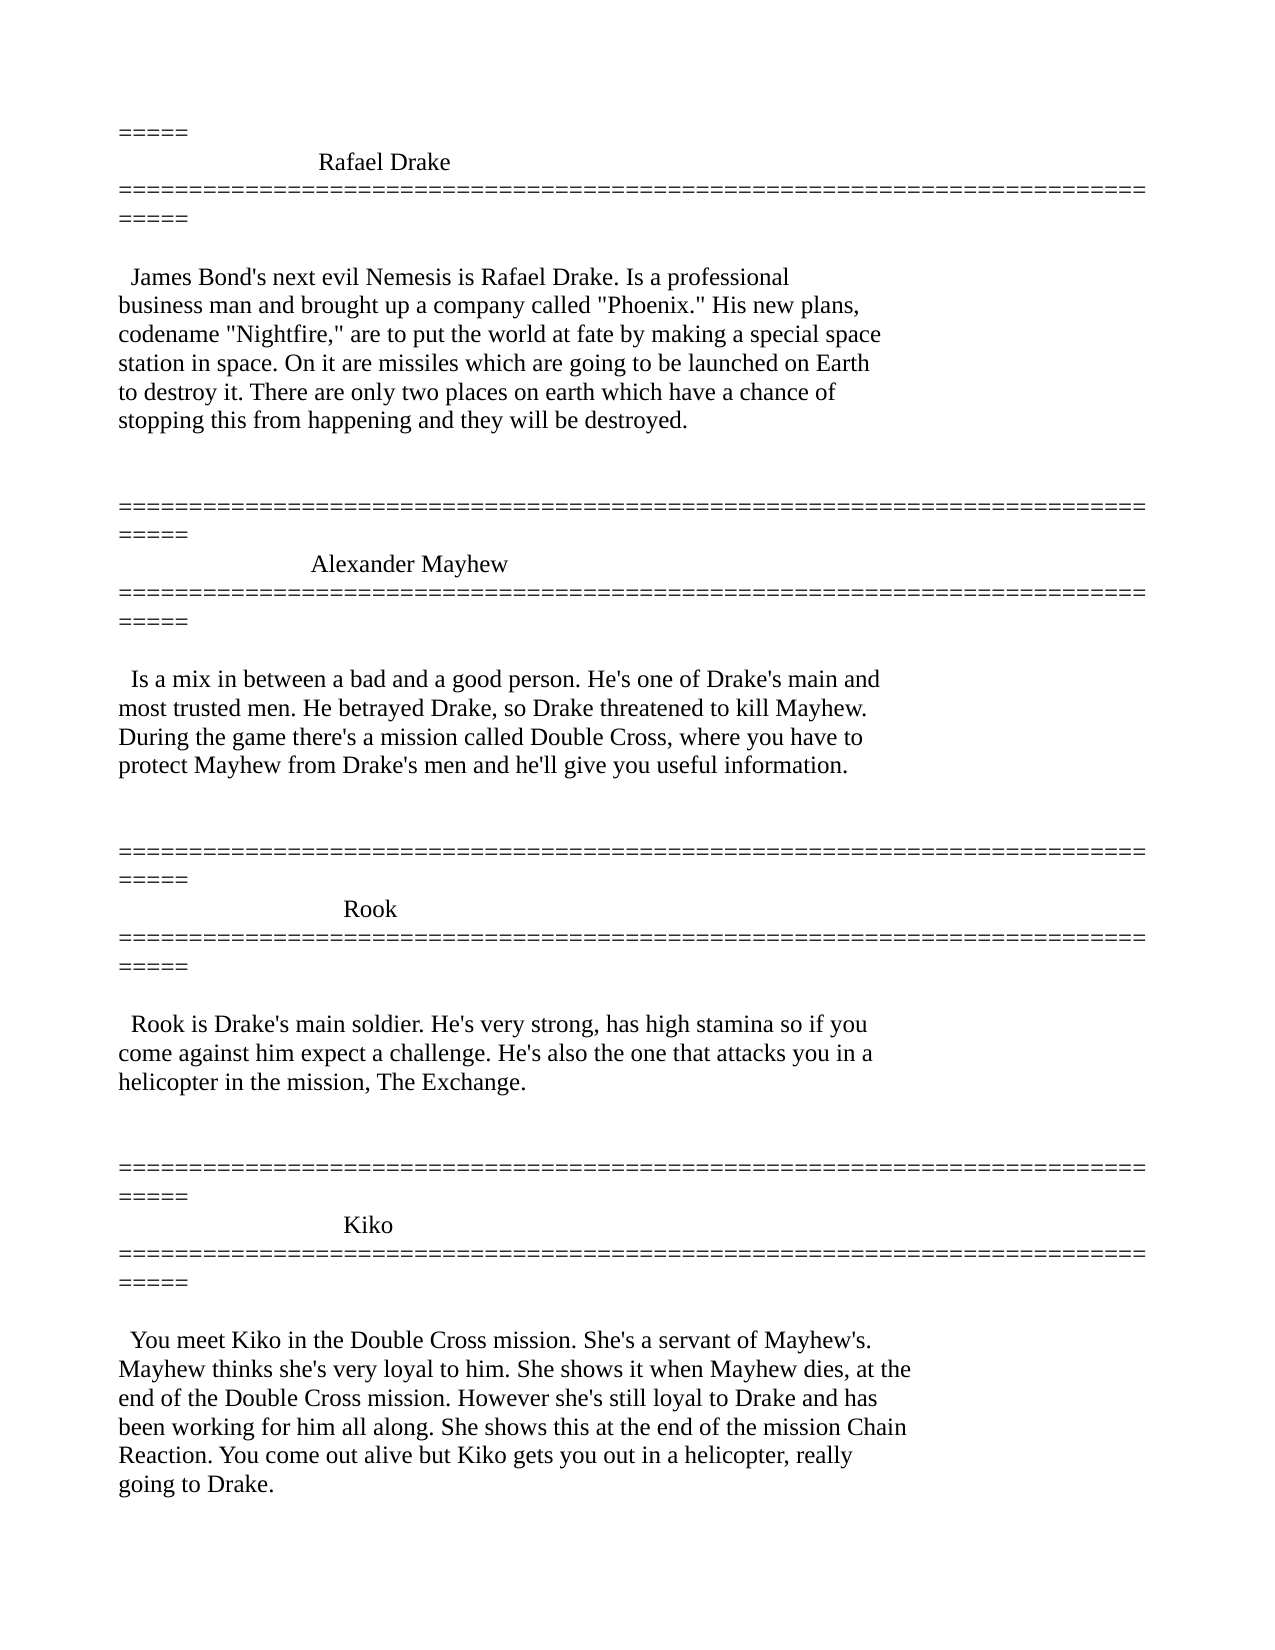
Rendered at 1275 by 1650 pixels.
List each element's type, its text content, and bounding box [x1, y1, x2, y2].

text codename "Nightfire," are to put the world at fate by making a special space [118, 319, 1157, 348]
text During the game there's a mission called Double Cross, where you have to [118, 722, 1157, 751]
text Rafael Drake [118, 147, 1157, 176]
text ============================================================================== [118, 578, 1157, 636]
text ============================================================================== [118, 1239, 1157, 1297]
text Reaction. You come out alive but Kiko gets you out in a helicopter, really [118, 1441, 1157, 1469]
text been working for him all along. She shows this at the end of the mission Chain [118, 1412, 1157, 1441]
text Rook [118, 894, 1157, 923]
text to destroy it. There are only two places on earth which have a chance of [118, 377, 1157, 406]
text business man and brought up a company called "Phoenix." His new plans, [118, 291, 1157, 319]
text James Bond's next evil Nemesis is Rafael Drake. Is a professional [118, 262, 1157, 291]
text ============================================================================== [118, 176, 1157, 233]
text going to Drake. [118, 1469, 1157, 1498]
text helicopter in the mission, The Exchange. [118, 1067, 1157, 1096]
text Rook is Drake's main soldier. He's very strong, has high stamina so if you [118, 1009, 1157, 1038]
text ============================================================================== [118, 1153, 1157, 1211]
text most trusted men. He betrayed Drake, so Drake threatened to kill Mayhew. [118, 693, 1157, 722]
text ============================================================================== [118, 492, 1157, 549]
text You meet Kiko in the Double Cross mission. She's a servant of Mayhew's. [118, 1326, 1157, 1354]
text come against him expect a challenge. He's also the one that attacks you in a [118, 1038, 1157, 1067]
text stopping this from happening and they will be destroyed. [118, 406, 1157, 434]
text Is a mix in between a bad and a good person. He's one of Drake's main and [118, 664, 1157, 693]
text Kiko [118, 1211, 1157, 1239]
text ============================================================================== [118, 837, 1157, 894]
text ===== [118, 118, 1157, 147]
text Alexander Mayhew [118, 549, 1157, 578]
text Mayhew thinks she's very loyal to him. She shows it when Mayhew dies, at the [118, 1354, 1157, 1383]
text station in space. On it are missiles which are going to be launched on Earth [118, 348, 1157, 377]
text protect Mayhew from Drake's men and he'll give you useful information. [118, 751, 1157, 779]
text end of the Double Cross mission. However she's still loyal to Drake and has [118, 1383, 1157, 1412]
text ============================================================================== [118, 923, 1157, 981]
